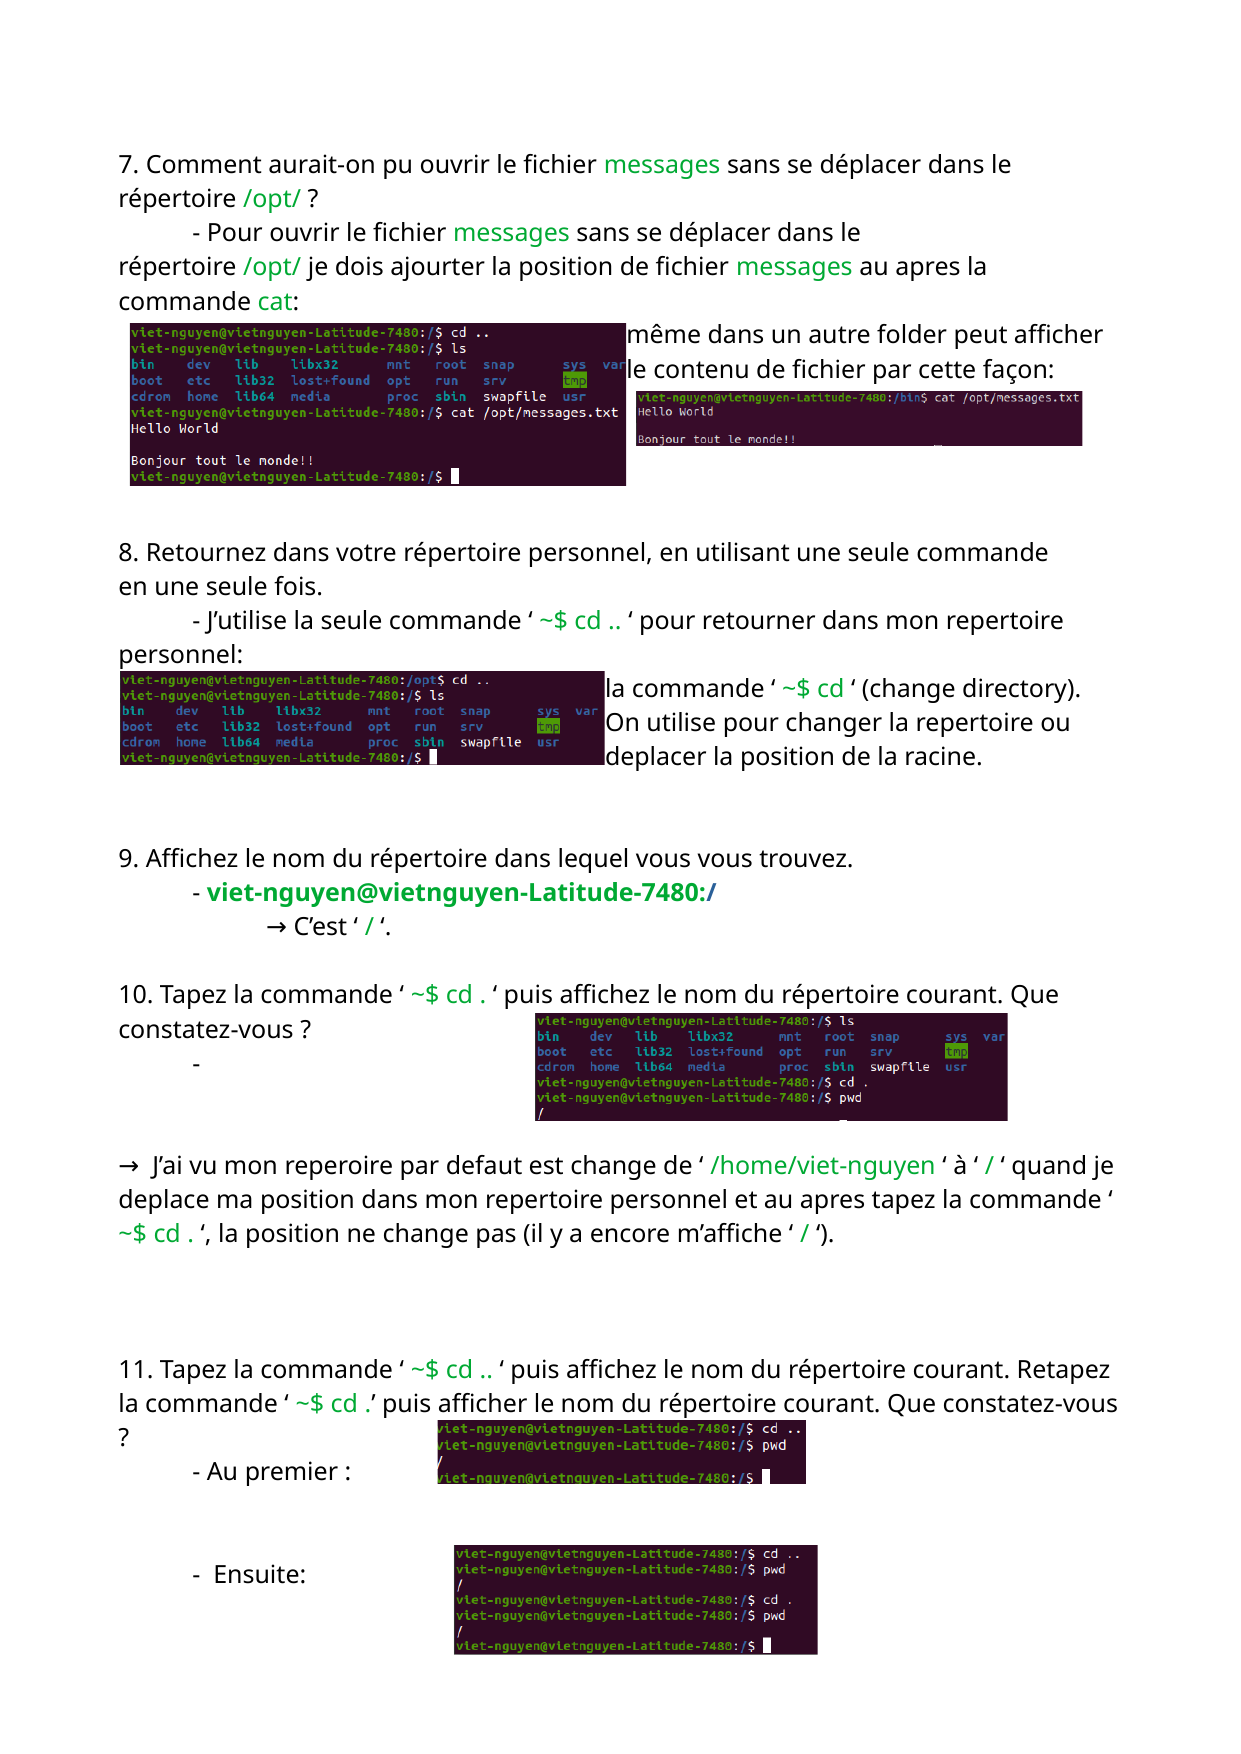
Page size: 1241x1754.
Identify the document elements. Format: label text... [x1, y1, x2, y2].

picture [129, 323, 627, 486]
text → J’ai vu mon reperoire par defaut est change de ‘ /home/viet-nguyen ‘ à ‘ / ‘ quand je deplace ma position dans mon repertoire personnel et au apres tapez la commande ‘ ~$ cd . ‘, la position ne change pas (il y a encore m’affiche ‘ / ‘). [118, 1147, 1122, 1250]
text 9. Affichez le nom du répertoire dans lequel vous vous trouvez. [118, 841, 1122, 875]
text - Pour ouvrir le fichier messages sans se déplacer dans le répertoire /opt/ je dois ajourter la position de fichier messages au apres la commande cat: [118, 215, 1122, 317]
text - Ensuite: [118, 1556, 453, 1590]
text même dans un autre folder peut afficher le contenu de fichier par cette façon: [118, 317, 1122, 385]
text la commande ‘ ~$ cd ‘ (change directory). On utilise pour changer la repertoire ou deplacer la position de la racine. [118, 671, 1122, 773]
picture [120, 671, 605, 765]
text - Au premier : [118, 1454, 1122, 1488]
text - [1008, 1045, 1122, 1079]
text 7. Comment aurait-on pu ouvrir le fichier messages sans se déplacer dans le répertoire /opt/ ? [118, 147, 1122, 215]
text → C’est ‘ / ‘. [118, 909, 1122, 943]
text 8. Retournez dans votre répertoire personnel, en utilisant une seule commande en une seule fois. [118, 534, 1122, 602]
text - J’utilise la seule commande ‘ ~$ cd .. ‘ pour retourner dans mon repertoire personnel: [118, 602, 1122, 671]
text [818, 1556, 1122, 1590]
text - [118, 1045, 535, 1079]
picture [453, 1545, 818, 1655]
picture [535, 1013, 1008, 1121]
text - viet-nguyen@vietnguyen-Latitude-7480:/ [118, 875, 1122, 909]
picture [636, 391, 1083, 446]
text 10. Tapez la commande ‘ ~$ cd . ‘ puis affichez le nom du répertoire courant. Que constatez-vous ? [118, 977, 1122, 1045]
text 11. Tapez la commande ‘ ~$ cd .. ‘ puis affichez le nom du répertoire courant. Retapez la commande ‘ ~$ cd .’ puis afficher le nom du répertoire courant. Que constatez-vous ? [118, 1352, 1122, 1454]
picture [437, 1420, 806, 1484]
